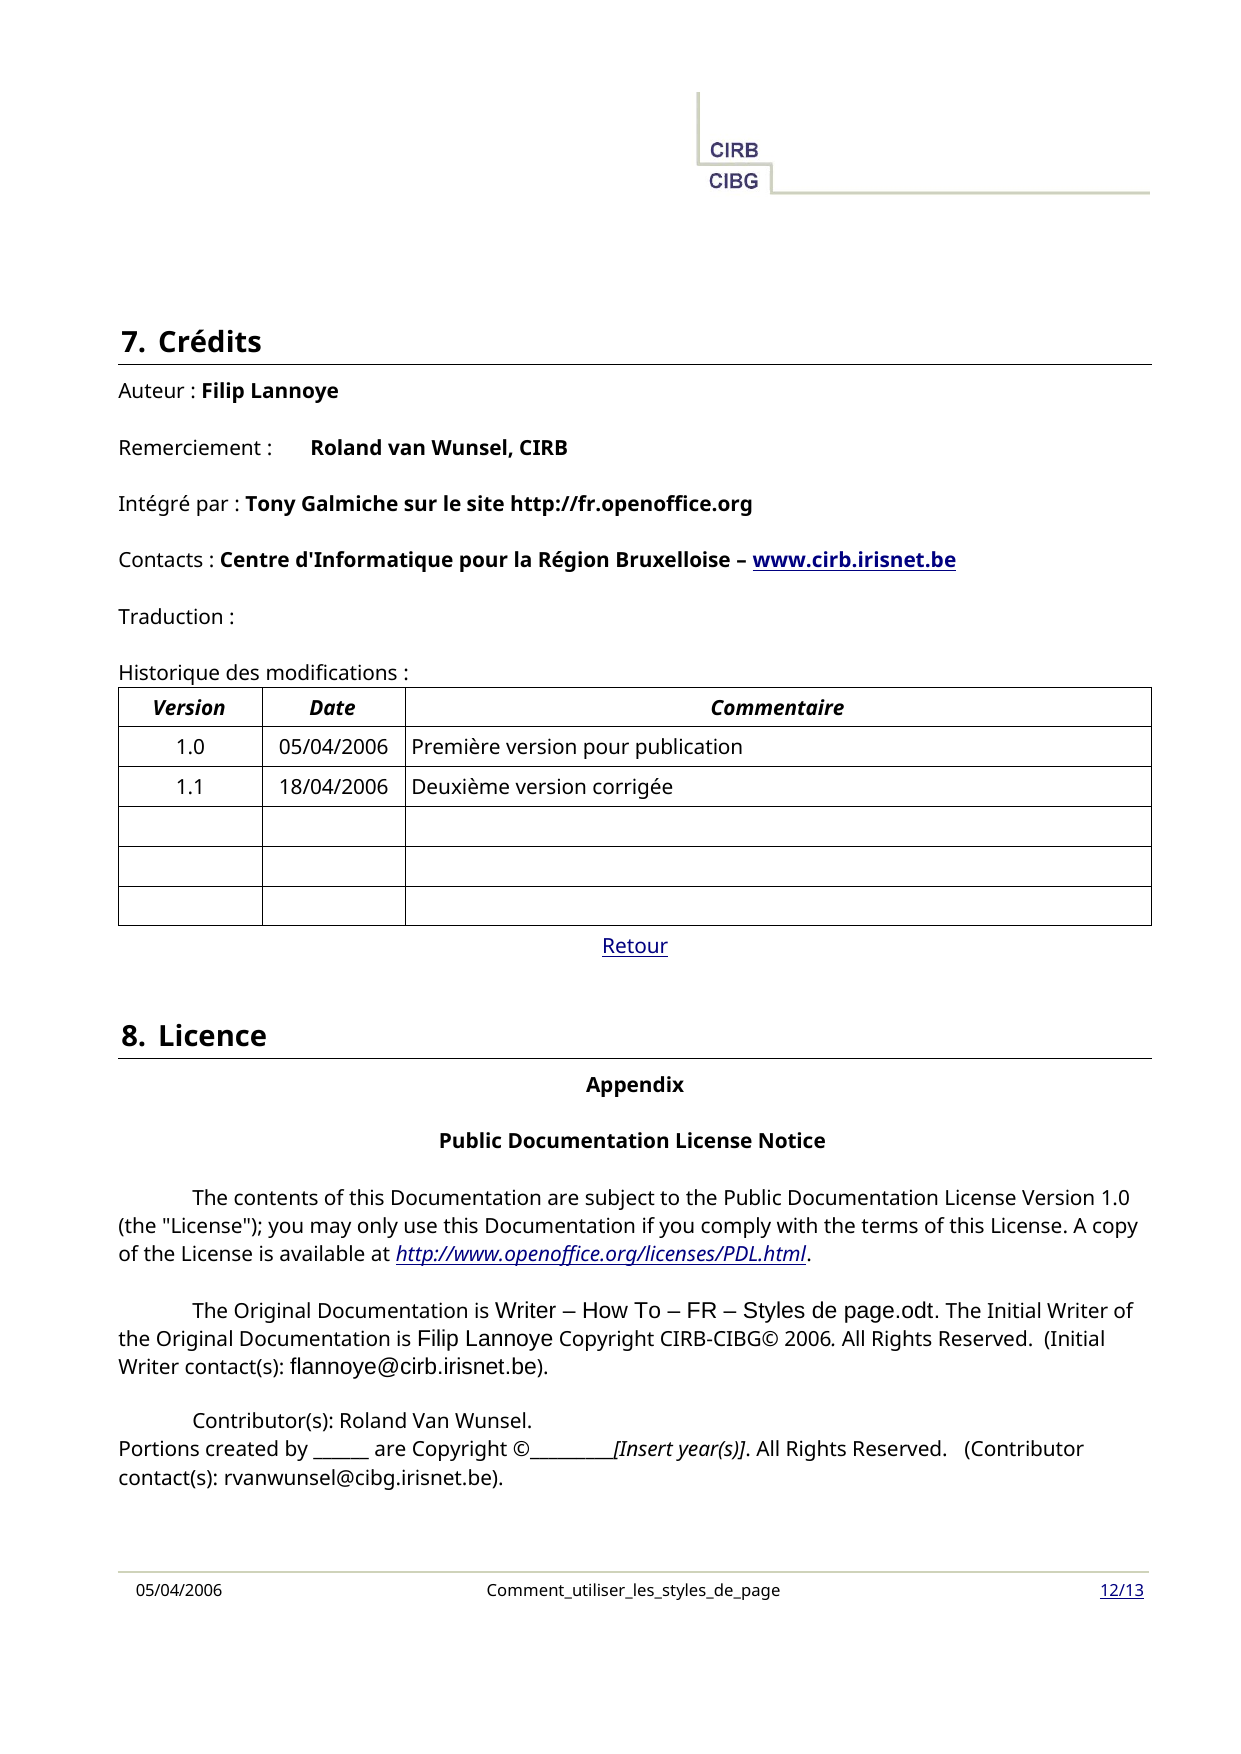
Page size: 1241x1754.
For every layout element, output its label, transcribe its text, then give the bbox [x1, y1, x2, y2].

text Portions created by ______ are Copyright ©_________[Insert year(s)]. All Rights Reserved. (Contributor contact(s): rvanwunsel@cibg.irisnet.be). [118, 1434, 1152, 1491]
table_cell Première version pour publication [406, 727, 1151, 766]
text Appendix [118, 1070, 1152, 1098]
text Intégré par : Tony Galmiche sur le site http://fr.openoffice.org [118, 489, 1152, 517]
table_header Retour [118, 926, 1152, 965]
table_cell [263, 887, 405, 925]
table_cell [119, 887, 262, 925]
table_header Version [119, 688, 262, 726]
text Contributor(s): Roland Van Wunsel. [118, 1406, 1152, 1434]
table_header Commentaire [406, 688, 1151, 726]
table_cell [263, 847, 405, 886]
text Historique des modifications : [118, 658, 1152, 687]
table_cell [406, 807, 1151, 846]
subtitle Licence [118, 1013, 1152, 1058]
table_cell [119, 847, 262, 886]
table_cell 1.0 [119, 727, 262, 766]
text Public Documentation License Notice [118, 1127, 1152, 1155]
text Remerciement : Roland van Wunsel, CIRB [118, 433, 1152, 461]
text The Original Documentation is Writer – How To – FR – Styles de page.odt. The Initial Writer of the Original Documentation is Filip Lannoye Copyright CIRB-CIBG© 2006. All Rights Reserved. (Initial Writer contact(s): flannoye@cirb.irisnet.be). [118, 1296, 1152, 1381]
text Auteur : Filip Lannoye [118, 376, 1152, 404]
text The contents of this Documentation are subject to the Public Documentation License Version 1.0 (the "License"); you may only use this Documentation if you comply with the terms of this License. A copy of the License is available at http://www.openoffice.org/licenses/PDL.html. [118, 1183, 1152, 1268]
table_cell [406, 887, 1151, 925]
picture [609, 92, 1150, 214]
table_cell Deuxième version corrigée [406, 767, 1151, 806]
table_cell [406, 847, 1151, 886]
subtitle Crédits [118, 319, 1152, 364]
table_header Date [263, 688, 405, 726]
table_cell 1.1 [119, 767, 262, 806]
table_cell [119, 807, 262, 846]
table_cell 18/04/2006 [263, 767, 405, 806]
table_cell [263, 807, 405, 846]
text Contacts : Centre d'Informatique pour la Région Bruxelloise – www.cirb.irisnet.be [118, 546, 1152, 574]
table_cell 05/04/2006 [263, 727, 405, 766]
text Traduction : [118, 602, 1152, 630]
